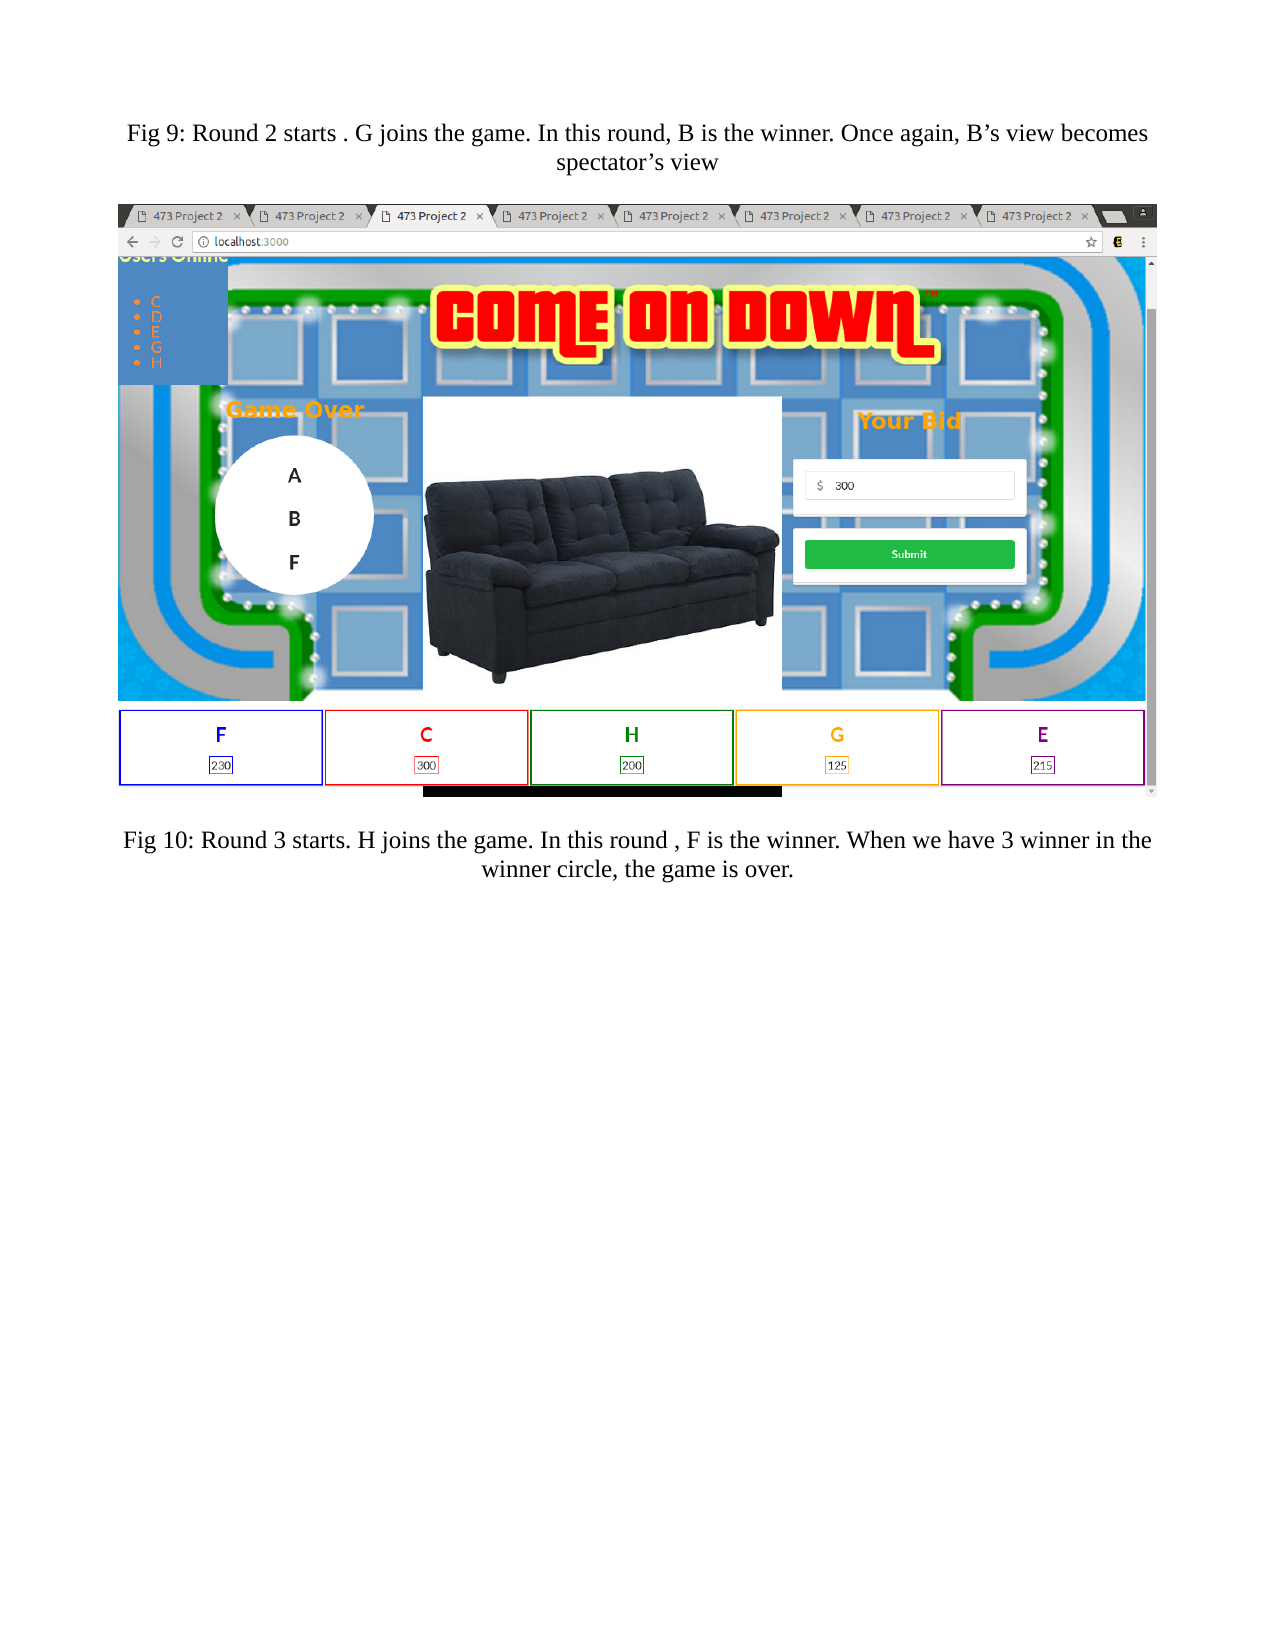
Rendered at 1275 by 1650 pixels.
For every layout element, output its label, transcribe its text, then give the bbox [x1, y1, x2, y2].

text Fig 9: Round 2 starts . G joins the game. In this round, B is the winner. Once again, B’s view becomes spectator’s view [118, 118, 1157, 176]
text Fig 10: Round 3 starts. H joins the game. In this round , F is the winner. When we have 3 winner in the winner circle, the game is over. [118, 825, 1157, 883]
picture [118, 204, 1157, 797]
